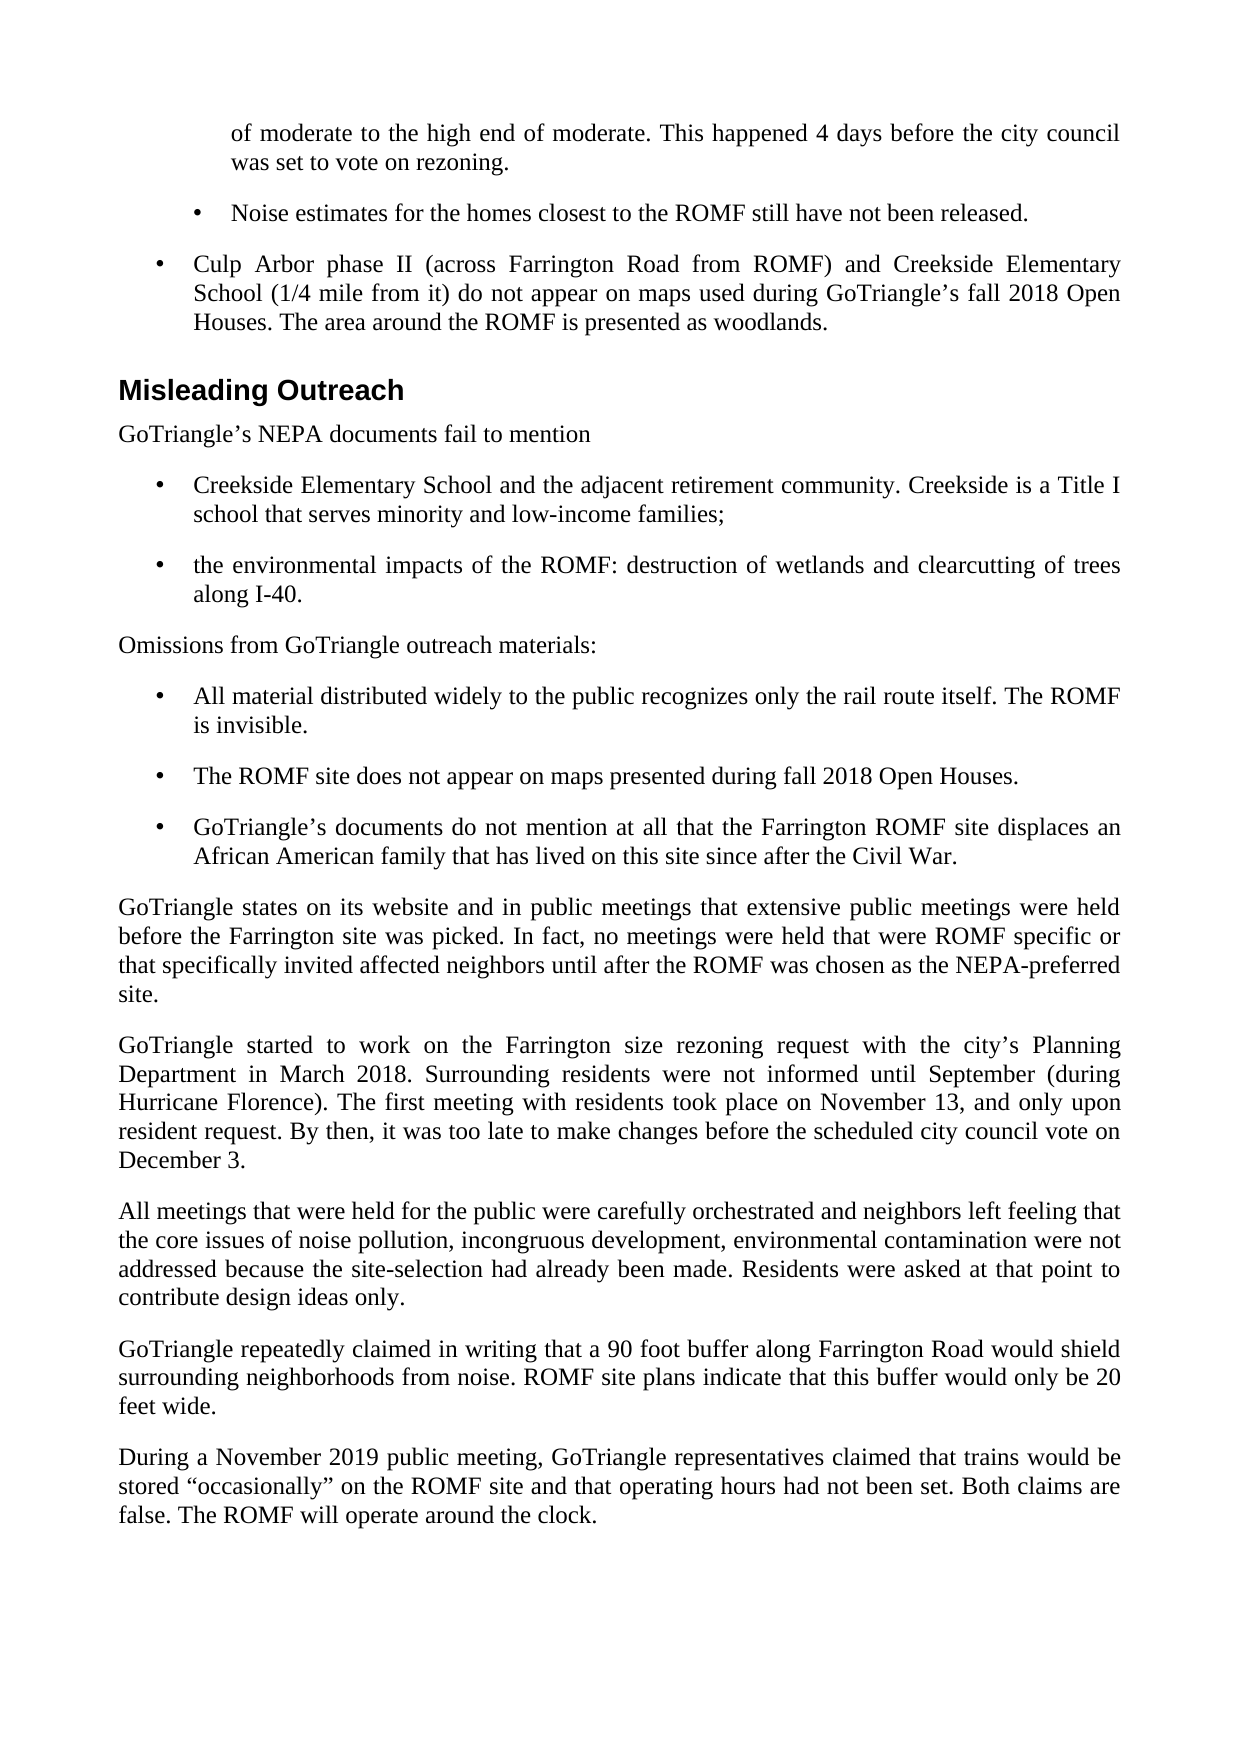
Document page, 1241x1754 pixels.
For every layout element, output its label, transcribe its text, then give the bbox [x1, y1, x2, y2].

text Omissions from GoTriangle outreach materials: [118, 592, 1122, 621]
text All meetings that were held for the public were carefully orchestrated and neighbors left feeling that the core issues of noise pollution, incongruous development, environmental contamination were not addressed because the site-selection had already been made. Residents were asked at that point to contribute design ideas only. [118, 1158, 1122, 1273]
subtitle Hazardous Substances [118, 1513, 1122, 1542]
text GoTriangle states on its website and in public meetings that extensive public meetings were held before the Farrington site was picked. In fact, no meetings were held that were ROMF specific or that specifically invited affected neighbors until after the ROMF was chosen as the NEPA-preferred site. [118, 854, 1122, 969]
list Culp Arbor phase II (across Farrington Road from ROMF) and Creekside Elementary School (1/4 mile from it) do not appear on maps used during GoTriangle’s fall 2018 Open Houses. The area around the ROMF is presented as woodlands. [156, 221, 1122, 307]
list GoTriangle’s documents do not mention at all that the Farrington ROMF site displaces an African American family that has lived on this site since after the Civil War. [156, 774, 1122, 832]
list As late as November 29, noise estimates for Culp Arbor were changed from the low end of moderate to the high end of moderate. This happened 4 days before the city council was set to vote on rezoning. [193, 118, 1122, 147]
list All material distributed widely to the public recognizes only the rail route itself. The ROMF is invisible. [156, 643, 1122, 701]
text During a November 2019 public meeting, GoTriangle representatives claimed that trains would be stored “occasionally” on the ROMF site and that operating hours had not been set. Both claims are false. The ROMF will operate around the clock. [118, 1404, 1122, 1491]
list Creekside Elementary School and the adjacent retirement community. Creekside is a Title I school that serves minority and low-income families; [156, 432, 1122, 489]
text GoTriangle repeatedly claimed in writing that a 90 foot buffer along Farrington Road would shield surrounding neighborhoods from noise. ROMF site plans indicate that this buffer would only be 20 feet wide. [118, 1296, 1122, 1382]
list Upon resident request, GoTriangle produced a list of controlled substances that will be stored at the ROMF. [156, 1564, 1122, 1622]
text GoTriangle’s NEPA documents fail to mention [118, 381, 1122, 409]
list Noise estimates for the homes closest to the ROMF still have not been released. [193, 169, 1122, 198]
subtitle Misleading Outreach [118, 329, 1122, 358]
text GoTriangle started to work on the Farrington size rezoning request with the city’s Planning Department in March 2018. Surrounding residents were not informed until September (during Hurricane Florence). The first meeting with residents took place on November 13, and only upon resident request. By then, it was too late to make changes before the scheduled city council vote on December 3. [118, 992, 1122, 1136]
list the environmental impacts of the ROMF: destruction of wetlands and clearcutting of trees along I-40. [156, 512, 1122, 569]
list The ROMF site does not appear on maps presented during fall 2018 Open Houses. [156, 723, 1122, 752]
